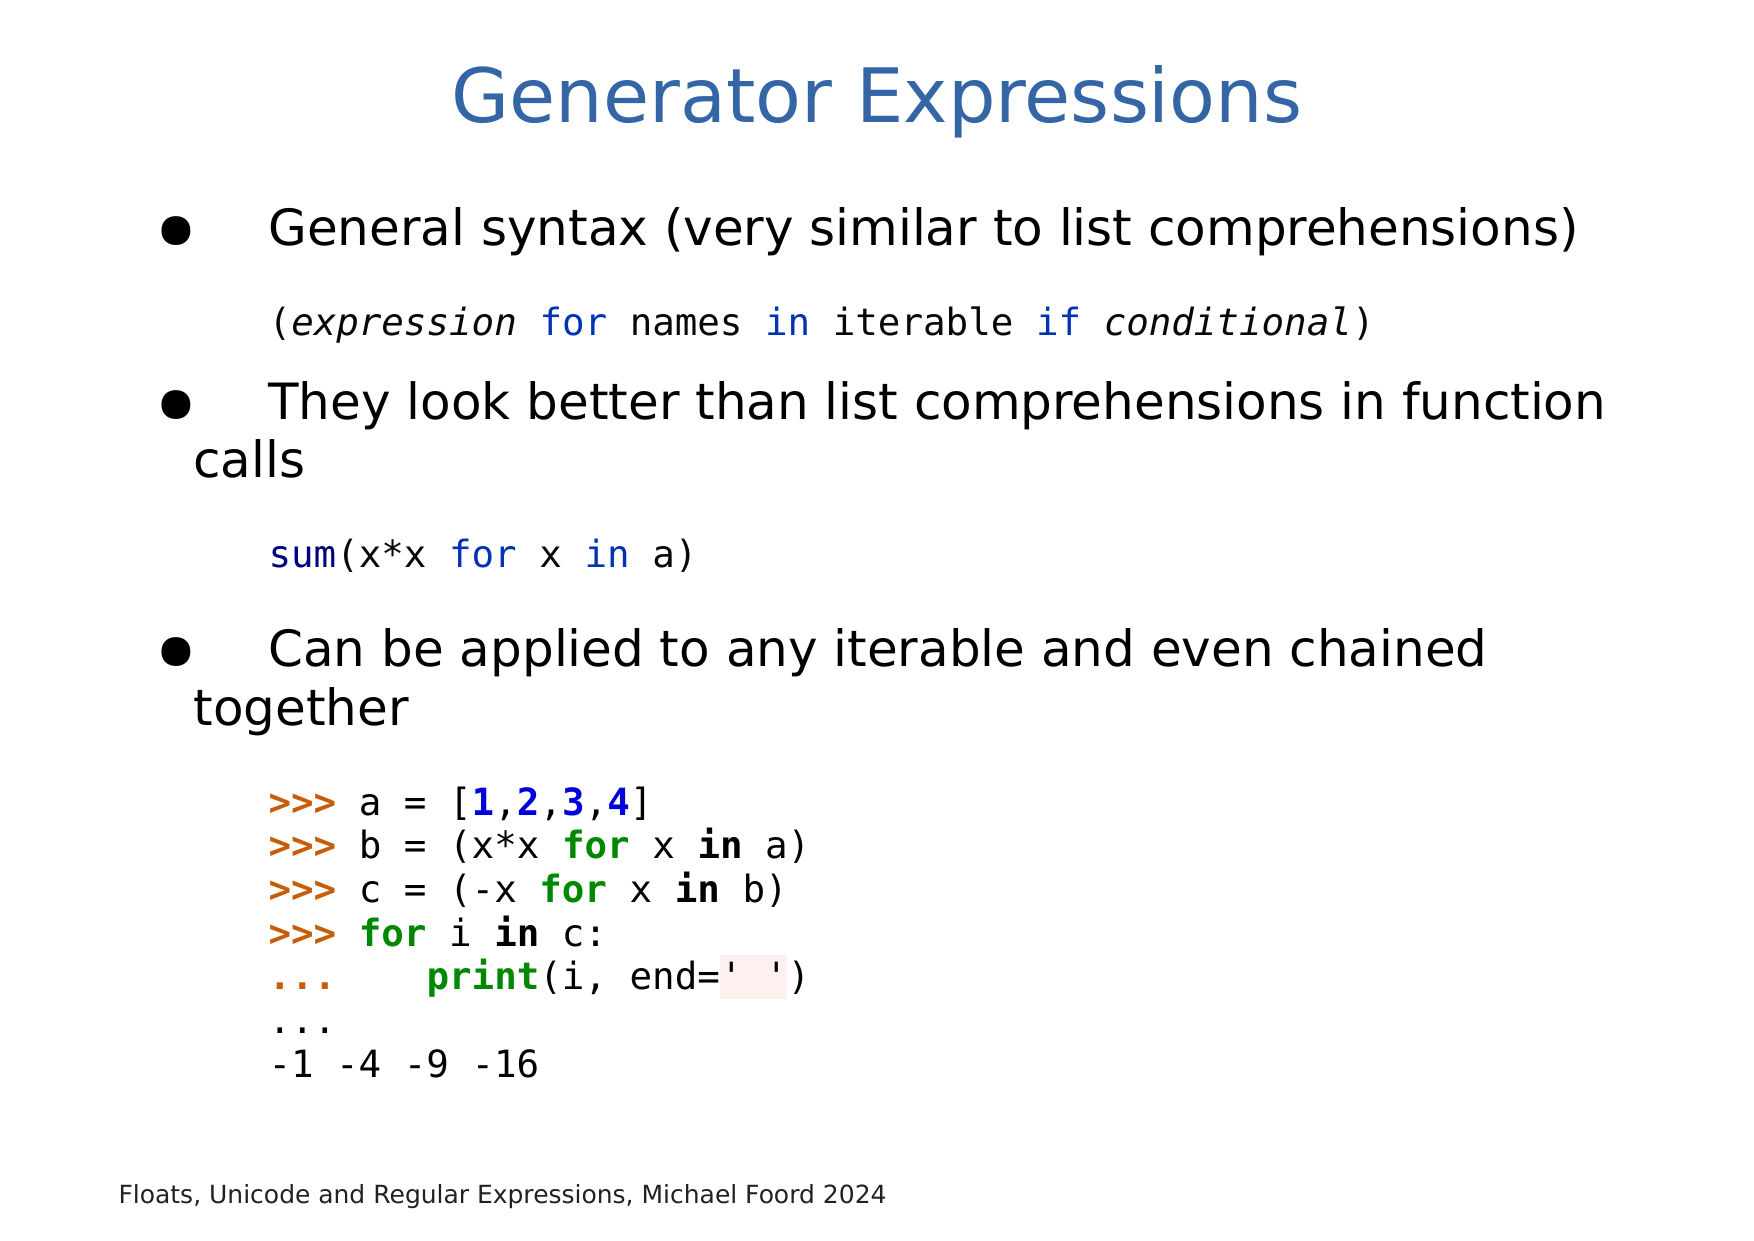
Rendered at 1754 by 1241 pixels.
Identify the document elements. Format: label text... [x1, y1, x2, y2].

text sum(x*x for x in a) [268, 533, 1636, 577]
text >>> for i in c: [268, 911, 1636, 955]
text -1 -4 -9 -16 [268, 1042, 1636, 1086]
list Can be applied to any iterable and even chained together [156, 620, 1636, 737]
text ... print(i, end=' ') [268, 955, 1636, 999]
text >>> c = (-x for x in b) [268, 868, 1636, 911]
text (expression for names in iterable if conditional) [268, 301, 1636, 344]
list General syntax (very similar to list comprehensions) [156, 199, 1636, 257]
list They look better than list comprehensions in function calls [156, 373, 1636, 489]
subtitle Generator Expressions [118, 53, 1636, 140]
text ... [268, 999, 1636, 1042]
text >>> b = (x*x for x in a) [268, 824, 1636, 868]
text >>> a = [1,2,3,4] [268, 780, 1636, 824]
